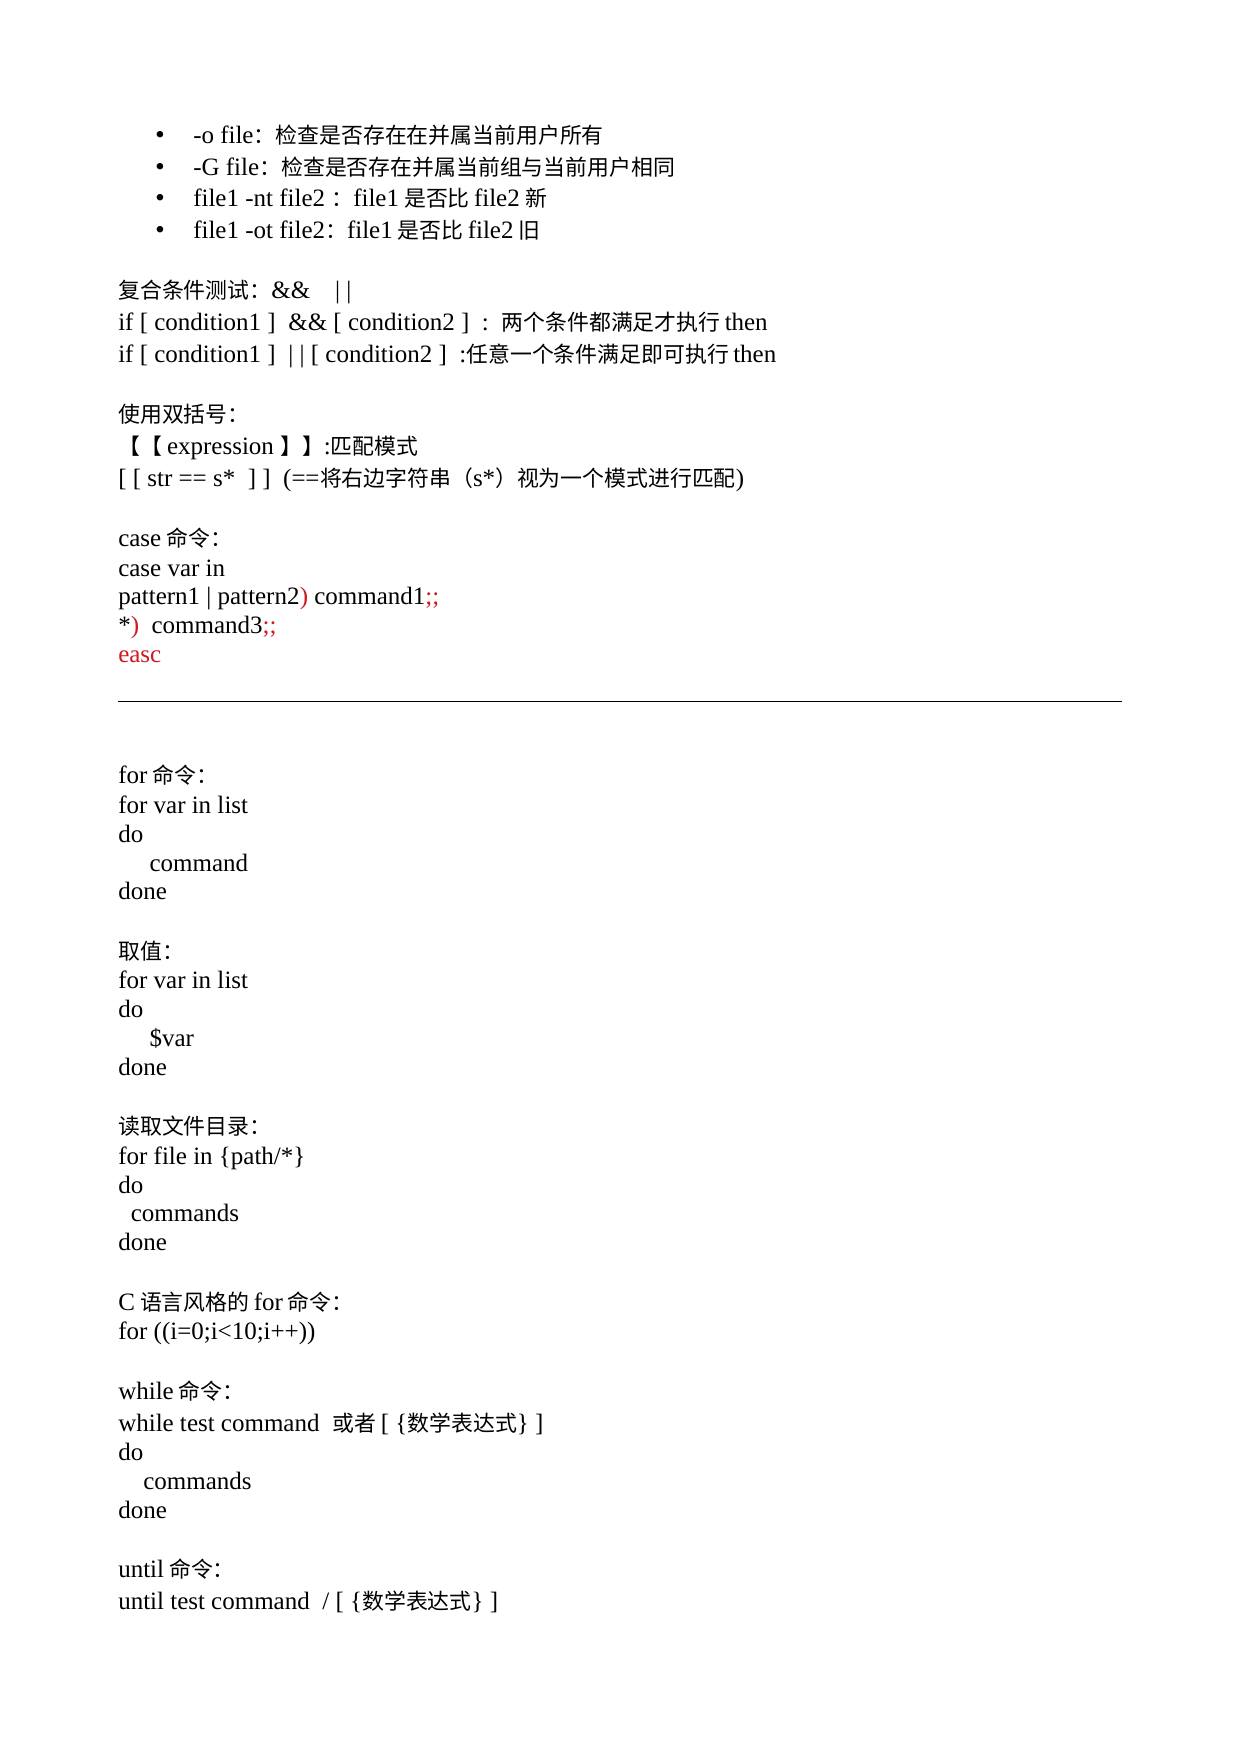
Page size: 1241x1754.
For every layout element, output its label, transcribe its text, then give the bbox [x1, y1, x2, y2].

text done [118, 1495, 1122, 1523]
text $var [118, 1023, 1122, 1052]
text for file in {path/*} [118, 1141, 1122, 1170]
text pattern1 | pattern2) command1;; [118, 581, 1122, 610]
text while test command 或者 [ {数学表达式} ] [118, 1406, 1122, 1437]
text 【【 expression 】】:匹配模式 [118, 429, 1122, 461]
text command [118, 848, 1122, 876]
text 使用双括号： [118, 397, 1122, 429]
text for命令： [118, 758, 1122, 790]
list -G file：检查是否存在并属当前组与当前用户相同 [156, 150, 1122, 181]
text [ [ str == s* ] ] (==将右边字符串（s*）视为一个模式进行匹配) [118, 461, 1122, 492]
text done [118, 876, 1122, 905]
text easc [118, 639, 1122, 668]
text if [ condition1 ] | | [ condition2 ] :任意一个条件满足即可执行then [118, 337, 1122, 368]
text case var in [118, 553, 1122, 581]
text for var in list [118, 790, 1122, 819]
text 复合条件测试：&& | | [118, 273, 1122, 305]
text for ((i=0;i<10;i++)) [118, 1316, 1122, 1345]
text do [118, 1437, 1122, 1466]
text until命令： [118, 1552, 1122, 1584]
text until test command / [ {数学表达式} ] [118, 1584, 1122, 1616]
text while命令： [118, 1374, 1122, 1406]
text done [118, 1052, 1122, 1081]
text commands [118, 1198, 1122, 1227]
text done [118, 1227, 1122, 1256]
text 取值： [118, 934, 1122, 966]
list file1 -ot file2：file1是否比file2旧 [156, 213, 1122, 245]
list file1 -nt file2 ：file1是否比file2新 [156, 181, 1122, 213]
text do [118, 819, 1122, 848]
text commands [118, 1466, 1122, 1495]
list -o file：检查是否存在在并属当前用户所有 [156, 118, 1122, 150]
text for var in list [118, 966, 1122, 994]
text case命令： [118, 521, 1122, 553]
text 读取文件目录： [118, 1109, 1122, 1141]
text do [118, 1170, 1122, 1198]
text C语言风格的for命令： [118, 1285, 1122, 1316]
text *) command3;; [118, 610, 1122, 639]
text if [ condition1 ] && [ condition2 ] : 两个条件都满足才执行then [118, 305, 1122, 337]
text do [118, 994, 1122, 1023]
